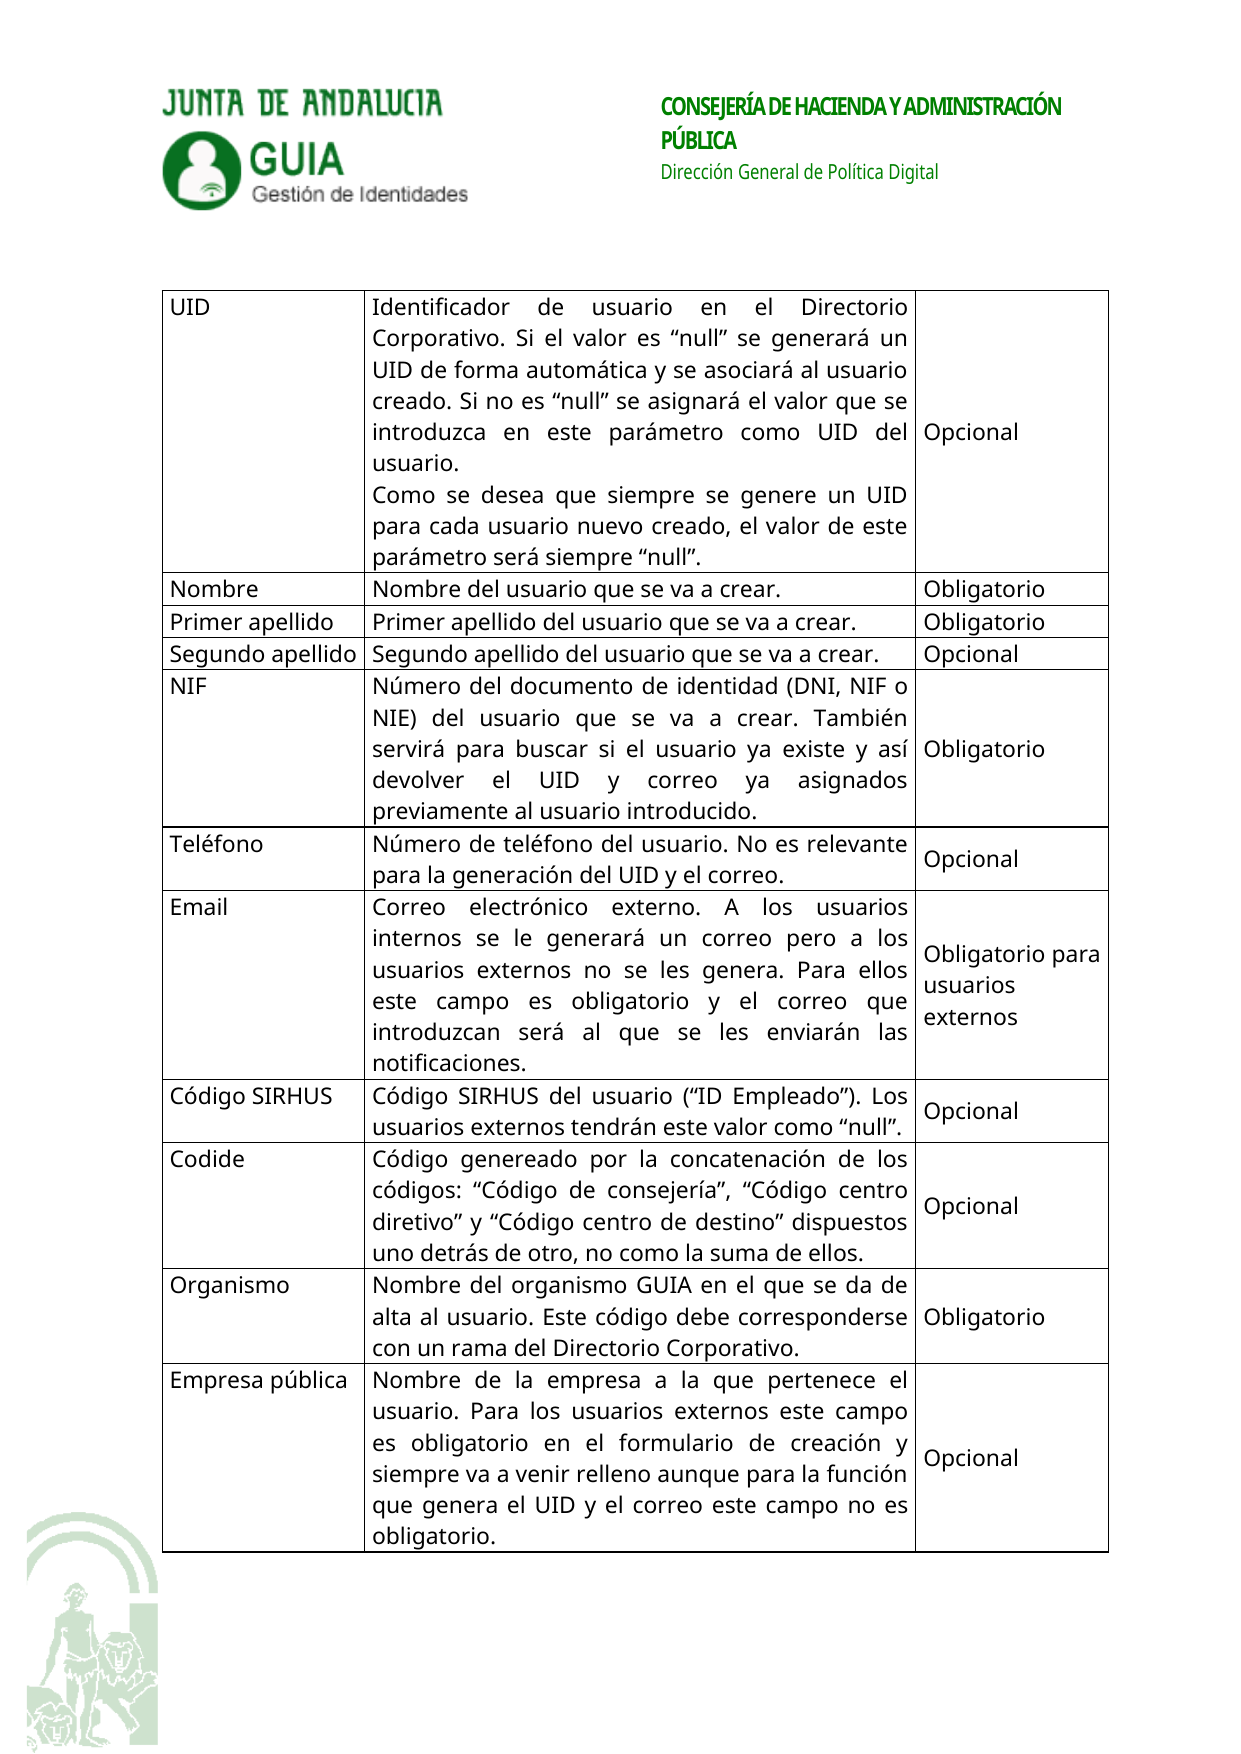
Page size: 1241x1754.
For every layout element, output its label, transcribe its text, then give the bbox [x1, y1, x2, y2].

picture [147, 82, 498, 225]
table_cell Obligatorio [916, 1269, 1108, 1363]
table_cell Organismo [163, 1269, 364, 1363]
table_cell Opcional [916, 1080, 1108, 1142]
table_cell NIF [163, 670, 364, 826]
table_cell Código SIRHUS del usuario (“ID Empleado”). Los usuarios externos tendrán este valor como “null”. [365, 1080, 915, 1142]
table_cell Segundo apellido [163, 638, 364, 669]
table_cell Opcional [916, 291, 1108, 572]
table_cell Codide [163, 1143, 364, 1268]
table_cell Número del documento de identidad (DNI, NIF o NIE) del usuario que se va a crear. También servirá para buscar si el usuario ya existe y así devolver el UID y correo ya asignados previamente al usuario introducido. [365, 670, 915, 826]
table_cell Correo electrónico externo. A los usuarios internos se le generará un correo pero a los usuarios externos no se les genera. Para ellos este campo es obligatorio y el correo que introduzcan será al que se les enviarán las notificaciones. [365, 891, 915, 1078]
table_cell Nombre de la empresa a la que pertenece el usuario. Para los usuarios externos este campo es obligatorio en el formulario de creación y siempre va a venir relleno aunque para la función que genera el UID y el correo este campo no es obligatorio. [365, 1364, 915, 1551]
table_cell Número de teléfono del usuario. No es relevante para la generación del UID y el correo. [365, 828, 915, 890]
table_cell Obligatorio [916, 670, 1108, 826]
table_cell Obligatorio para usuarios externos [916, 891, 1108, 1078]
table_cell Código SIRHUS [163, 1080, 364, 1142]
table_cell Opcional [916, 638, 1108, 669]
table_cell Teléfono [163, 828, 364, 890]
picture [26, 1511, 159, 1753]
table_cell Identificador de usuario en el Directorio Corporativo. Si el valor es “null” se generará un UID de forma automática y se asociará al usuario creado. Si no es “null” se asignará el valor que se introduzca en este parámetro como UID del usuario. Como se desea que siempre se genere un UID para cada usuario nuevo creado, el valor de este parámetro será siempre “null”. [365, 291, 915, 572]
table_cell Primer apellido del usuario que se va a crear. [365, 606, 915, 637]
table_cell Nombre del organismo GUIA en el que se da de alta al usuario. Este código debe corresponderse con un rama del Directorio Corporativo. [365, 1269, 915, 1363]
table_cell Código genereado por la concatenación de los códigos: “Código de consejería”, “Código centro diretivo” y “Código centro de destino” dispuestos uno detrás de otro, no como la suma de ellos. [365, 1143, 915, 1268]
table_cell Obligatorio [916, 573, 1108, 604]
table_cell Nombre [163, 573, 364, 604]
table_cell Empresa pública [163, 1364, 364, 1551]
table_cell Opcional [916, 1364, 1108, 1551]
table_cell Nombre del usuario que se va a crear. [365, 573, 915, 604]
table_cell Obligatorio [916, 606, 1108, 637]
table_cell Segundo apellido del usuario que se va a crear. [365, 638, 915, 669]
table_cell Opcional [916, 828, 1108, 890]
table_cell Email [163, 891, 364, 1078]
table_cell Primer apellido [163, 606, 364, 637]
table_cell Opcional [916, 1143, 1108, 1268]
table_cell UID [163, 291, 364, 572]
